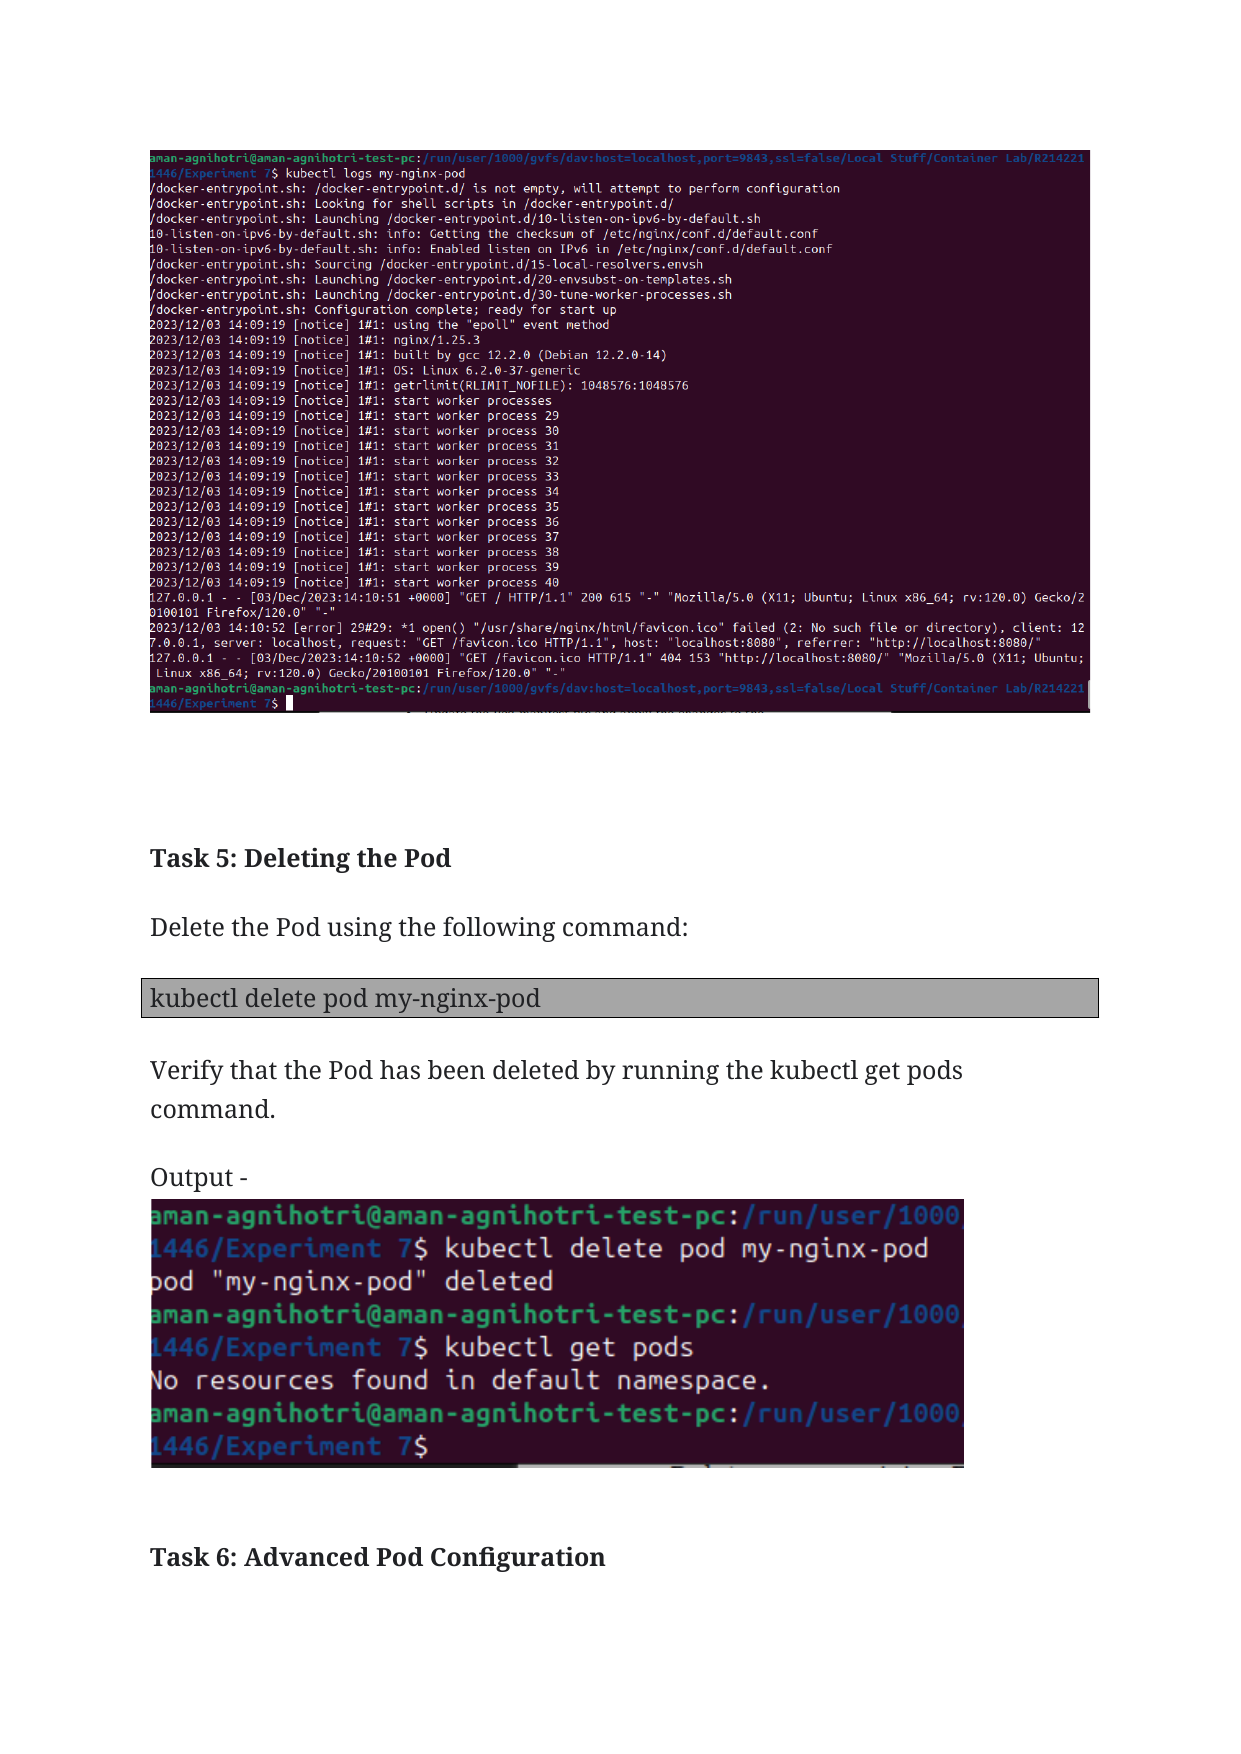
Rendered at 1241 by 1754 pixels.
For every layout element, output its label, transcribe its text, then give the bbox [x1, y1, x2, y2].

text kubectl delete pod my-nginx-pod [142, 979, 1098, 1017]
text Delete the Pod using the following command: [150, 909, 1090, 943]
text Task 5: Deleting the Pod [150, 841, 1090, 875]
picture [150, 150, 1091, 713]
picture [151, 1199, 964, 1468]
text Output - [150, 1160, 1090, 1194]
text Verify that the Pod has been deleted by running the kubectl get pods command. [150, 1052, 1090, 1126]
text Task 6: Advanced Pod Configuration [150, 1539, 1090, 1573]
